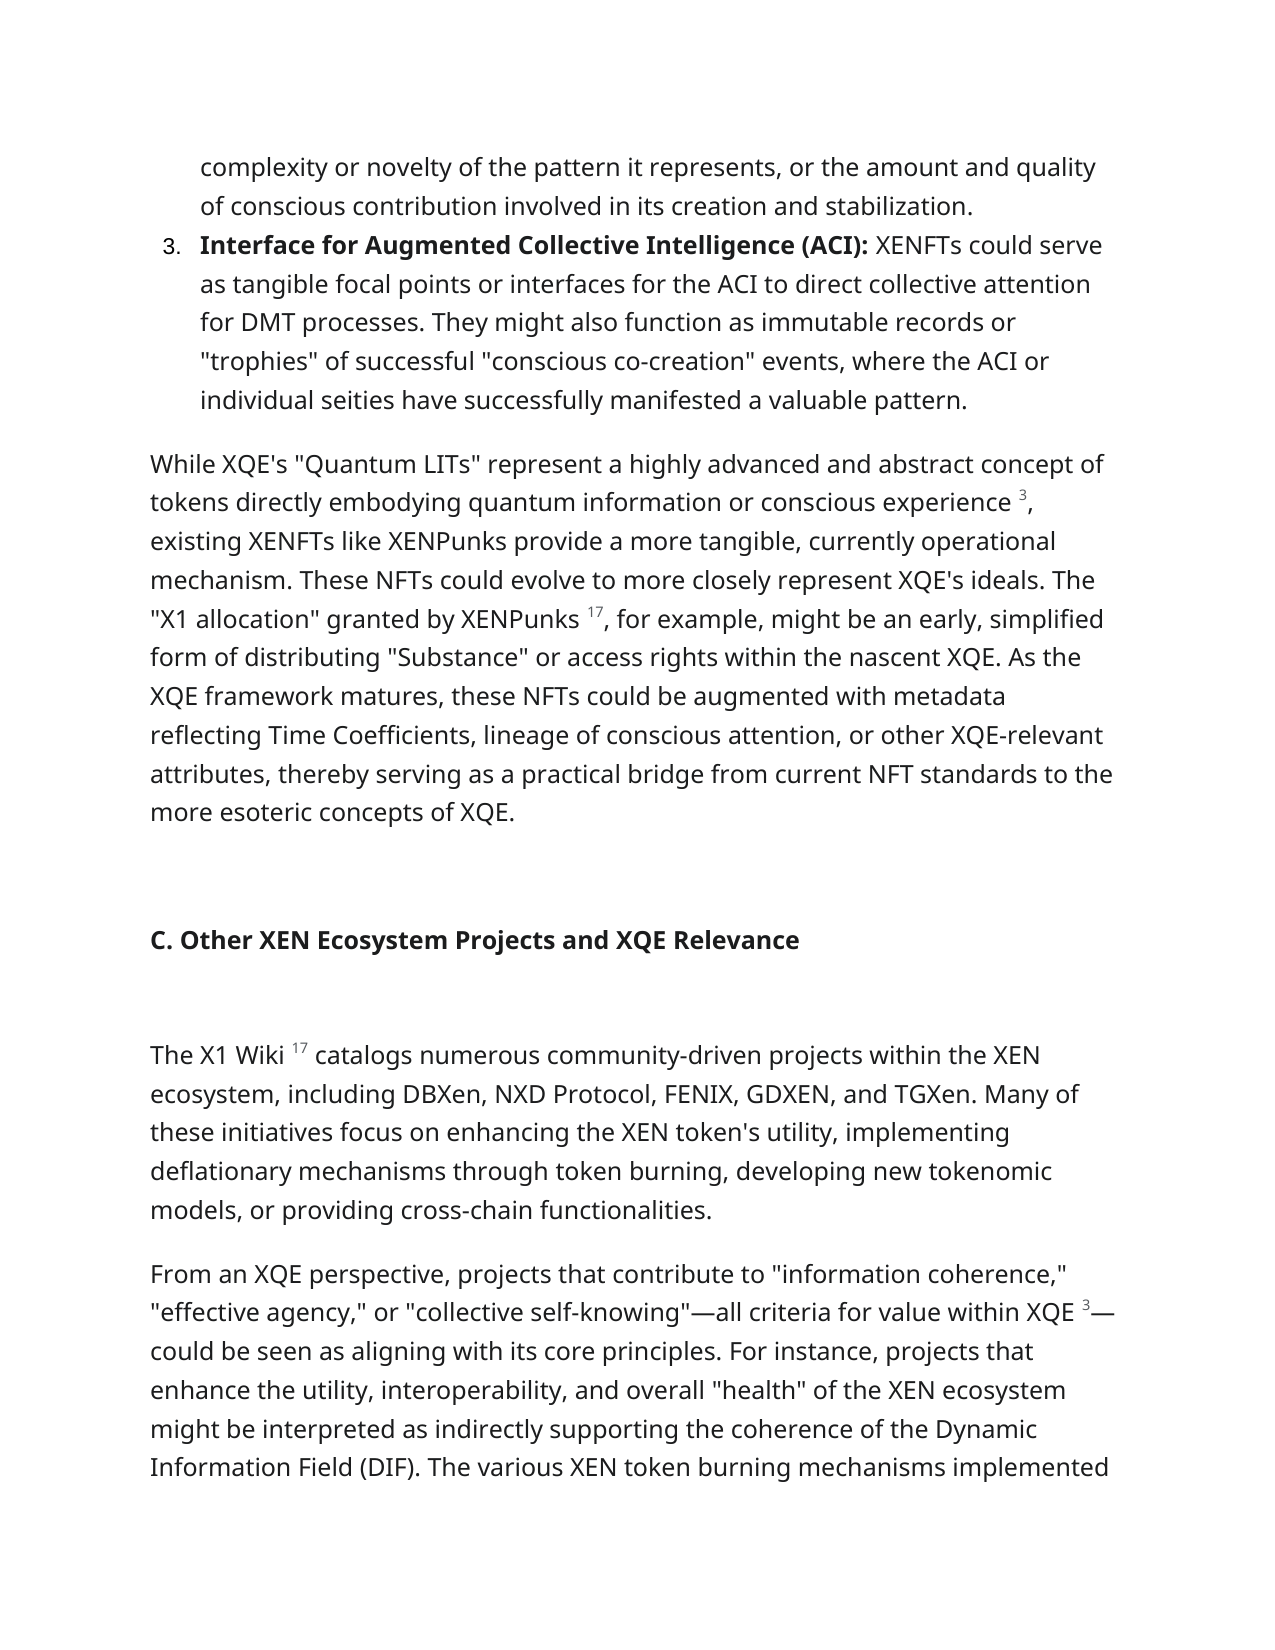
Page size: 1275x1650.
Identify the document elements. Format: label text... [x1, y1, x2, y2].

list Interface for Augmented Collective Intelligence (ACI): XENFTs could serve as tangible focal points or interfaces for the ACI to direct collective attention for DMT processes. They might also function as immutable records or "trophies" of successful "conscious co-creation" events, where the ACI or individual seities have successfully manifested a valuable pattern. [162, 227, 1125, 417]
subtitle C. Other XEN Ecosystem Projects and XQE Relevance [150, 922, 1125, 957]
list complexity or novelty of the pattern it represents, or the amount and quality of conscious contribution involved in its creation and stabilization. [162, 150, 1125, 223]
text While XQE's "Quantum LITs" represent a highly advanced and abstract concept of tokens directly embodying quantum information or conscious experience 3, existing XENFTs like XENPunks provide a more tangible, currently operational mechanism. These NFTs could evolve to more closely represent XQE's ideals. The "X1 allocation" granted by XENPunks 17, for example, might be an early, simplified form of distributing "Substance" or access rights within the nascent XQE. As the XQE framework matures, these NFTs could be augmented with metadata reflecting Time Coefficients, lineage of conscious attention, or other XQE-relevant attributes, thereby serving as a practical bridge from current NFT standards to the more esoteric concepts of XQE. [150, 446, 1125, 829]
text From an XQE perspective, projects that contribute to "information coherence," "effective agency," or "collective self-knowing"—all criteria for value within XQE 3—could be seen as aligning with its core principles. For instance, projects that enhance the utility, interoperability, and overall "health" of the XEN ecosystem might be interpreted as indirectly supporting the coherence of the Dynamic Information Field (DIF). The various XEN token burning mechanisms implemented [150, 1256, 1125, 1484]
text The X1 Wiki 17 catalogs numerous community-driven projects within the XEN ecosystem, including DBXen, NXD Protocol, FENIX, GDXEN, and TGXen. Many of these initiatives focus on enhancing the XEN token's utility, implementing deflationary mechanisms through token burning, developing new tokenomic models, or providing cross-chain functionalities. [150, 1037, 1125, 1227]
